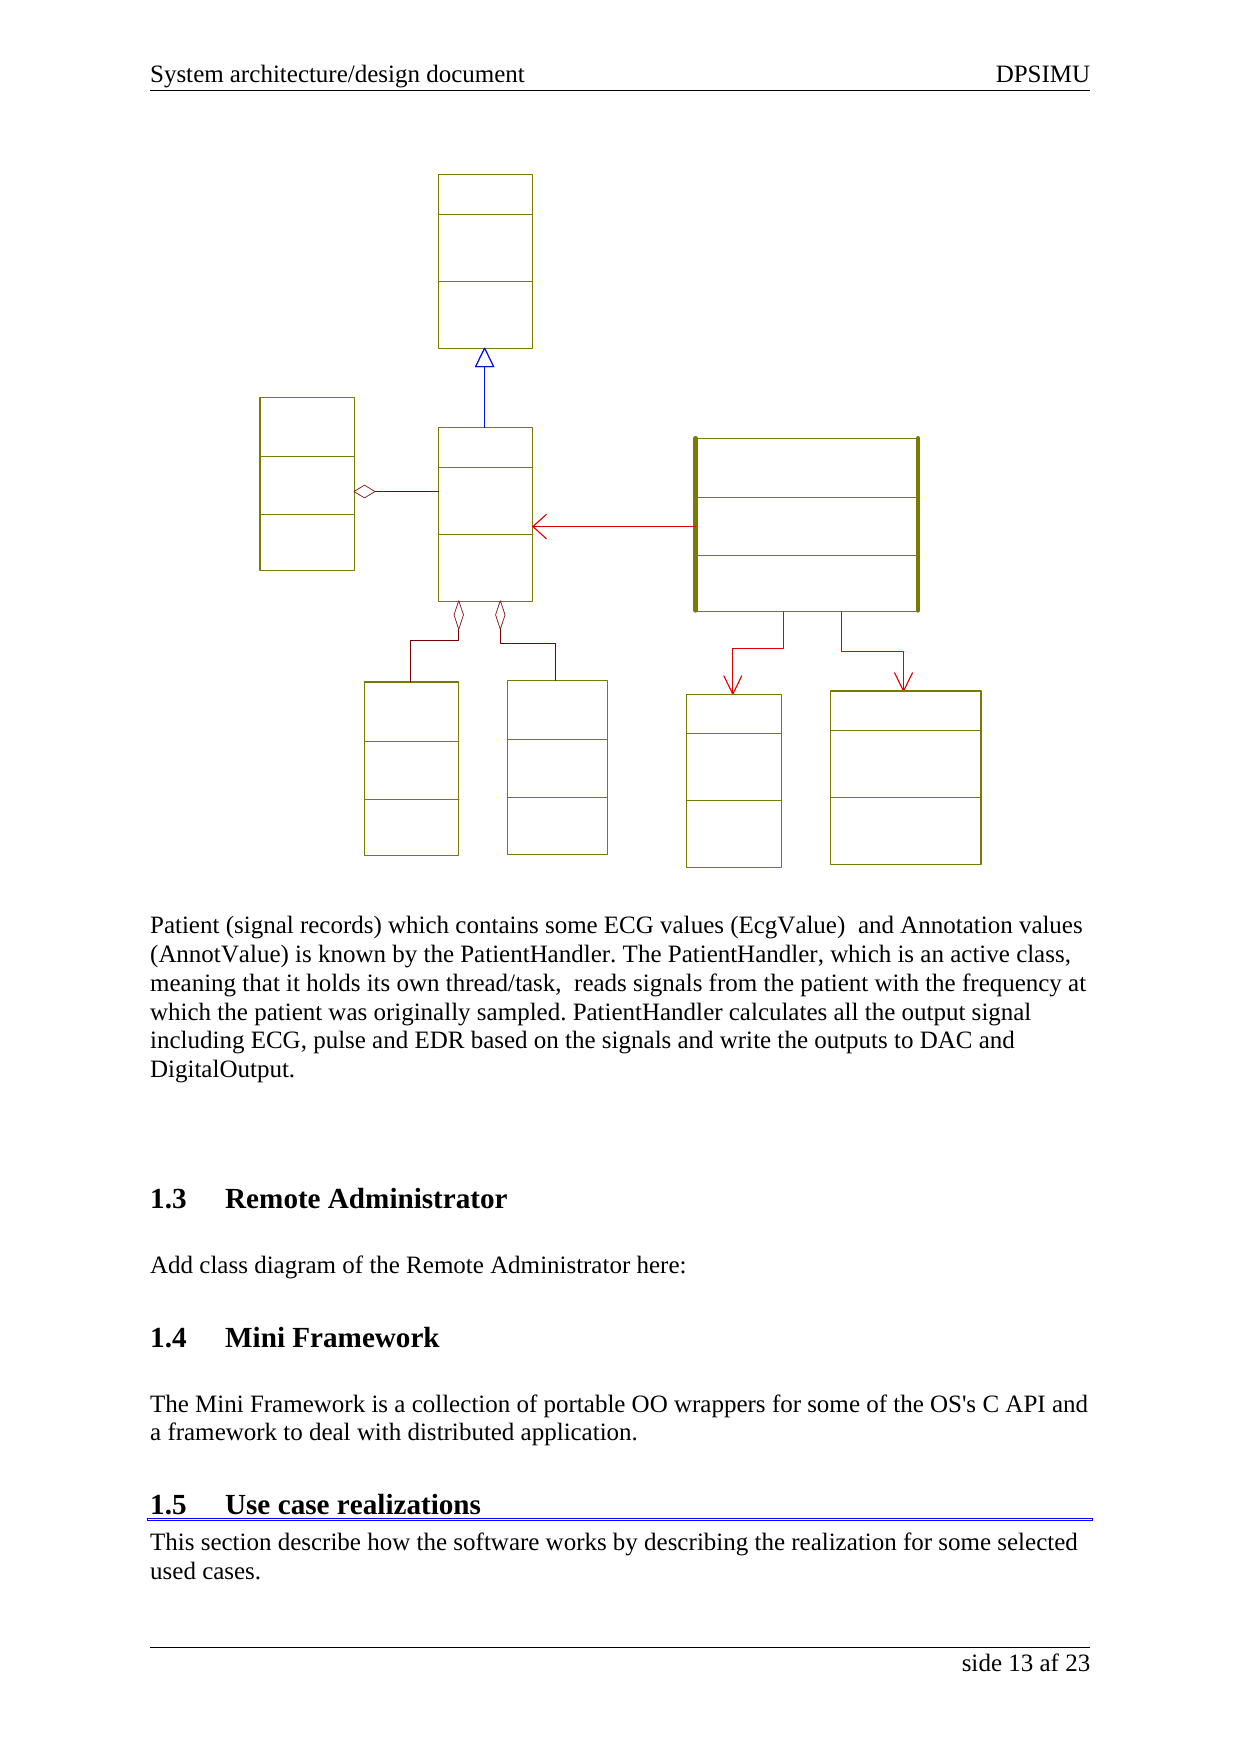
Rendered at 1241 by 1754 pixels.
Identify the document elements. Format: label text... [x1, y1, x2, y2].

text Add class diagram of the Remote Administrator here: [150, 1250, 1090, 1279]
text This section describe how the software works by describing the realization for some selected used cases. [150, 1527, 1090, 1585]
text Patient (signal records) which contains some ECG values (EcgValue) and Annotation values (AnnotValue) is known by the PatientHandler. The PatientHandler, which is an active class, meaning that it holds its own thread/task, reads signals from the patient with the frequency at which the patient was originally sampled. PatientHandler calculates all the output signal including ECG, pulse and EDR based on the signals and write the outputs to DAC and DigitalOutput. [150, 910, 1090, 1083]
subtitle Remote Administrator [150, 1182, 1090, 1215]
subtitle Use case realizations [150, 1487, 1090, 1518]
text The Mini Framework is a collection of portable OO wrappers for some of the OS's C API and a framework to deal with distributed application. [150, 1389, 1090, 1446]
subtitle Mini Framework [150, 1320, 1090, 1354]
